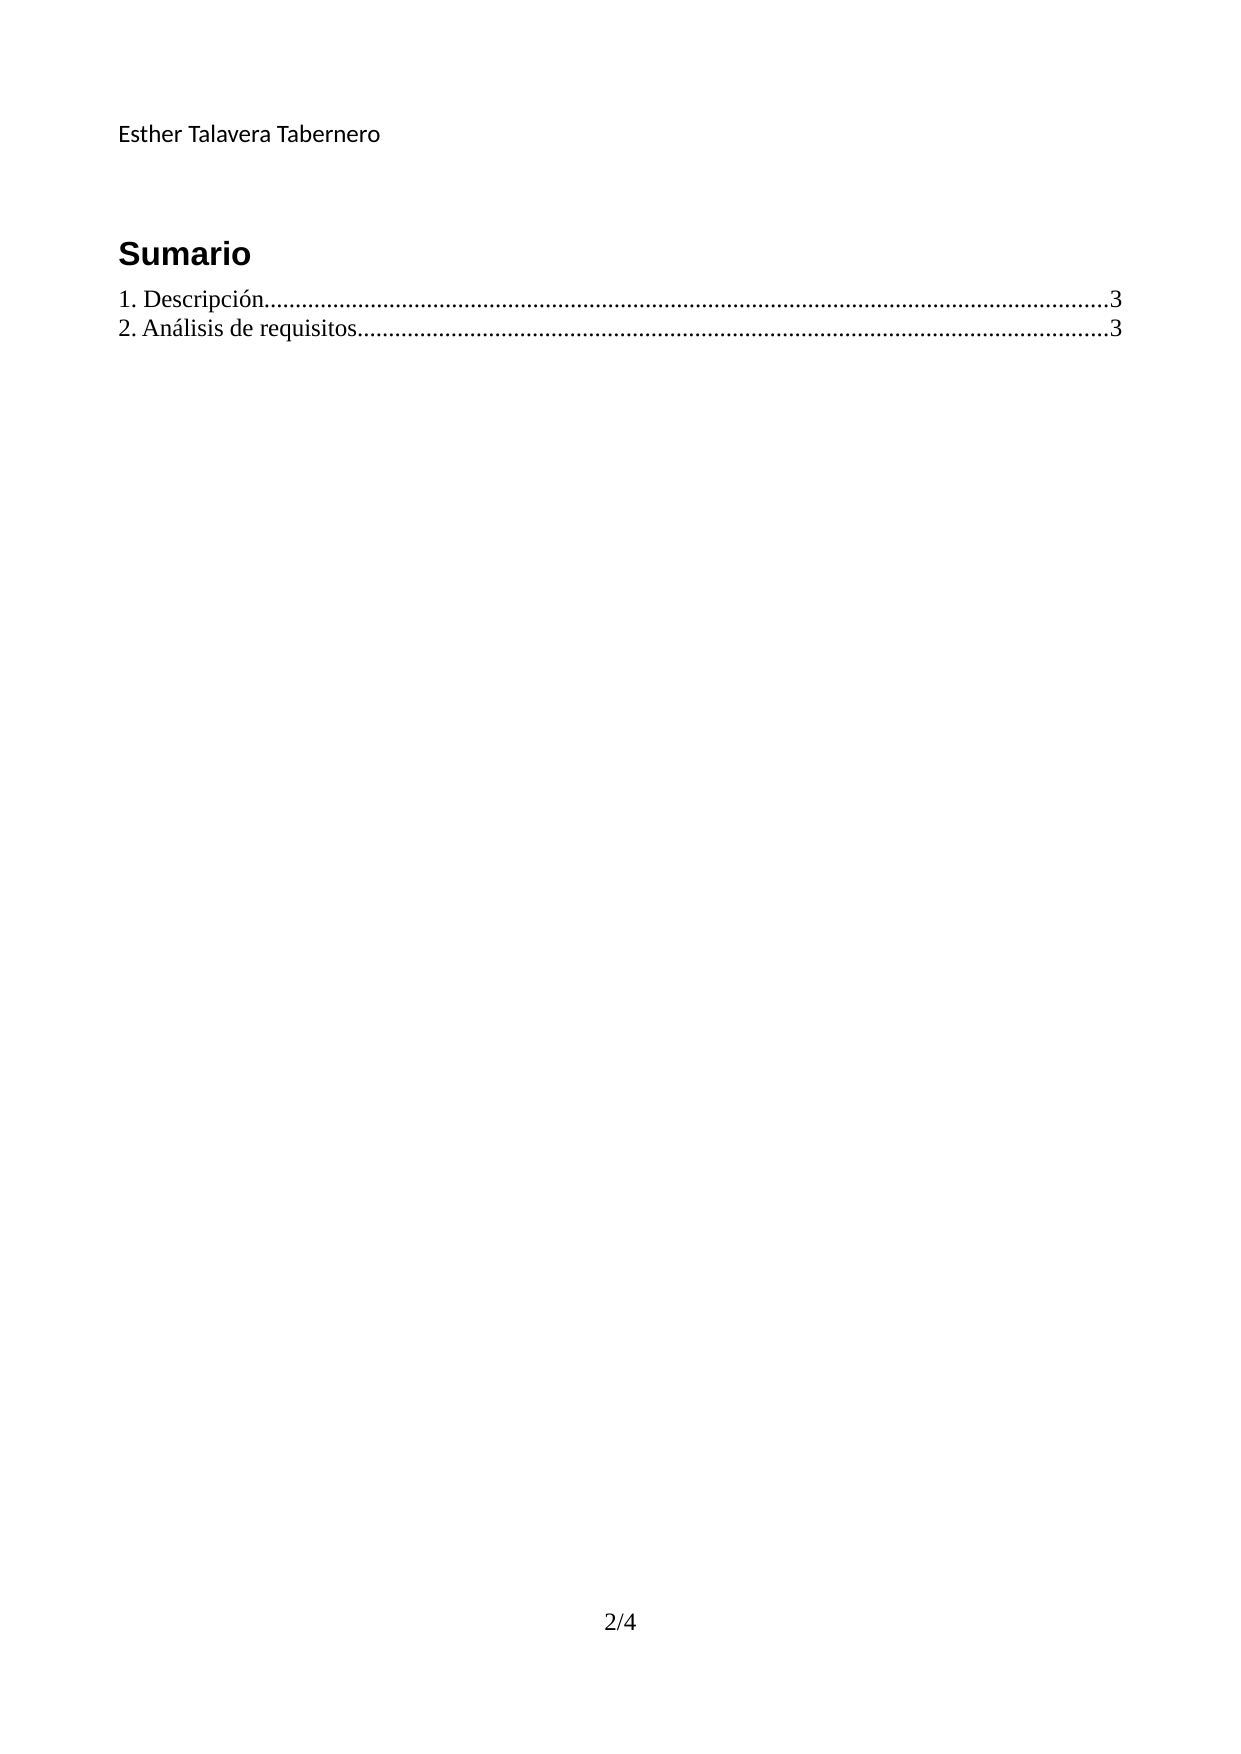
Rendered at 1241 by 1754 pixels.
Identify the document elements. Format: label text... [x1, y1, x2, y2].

text 1. Descripción 3 [118, 284, 1122, 313]
subtitle Sumario [118, 234, 1122, 272]
text 2. Análisis de requisitos 3 [118, 313, 1122, 342]
